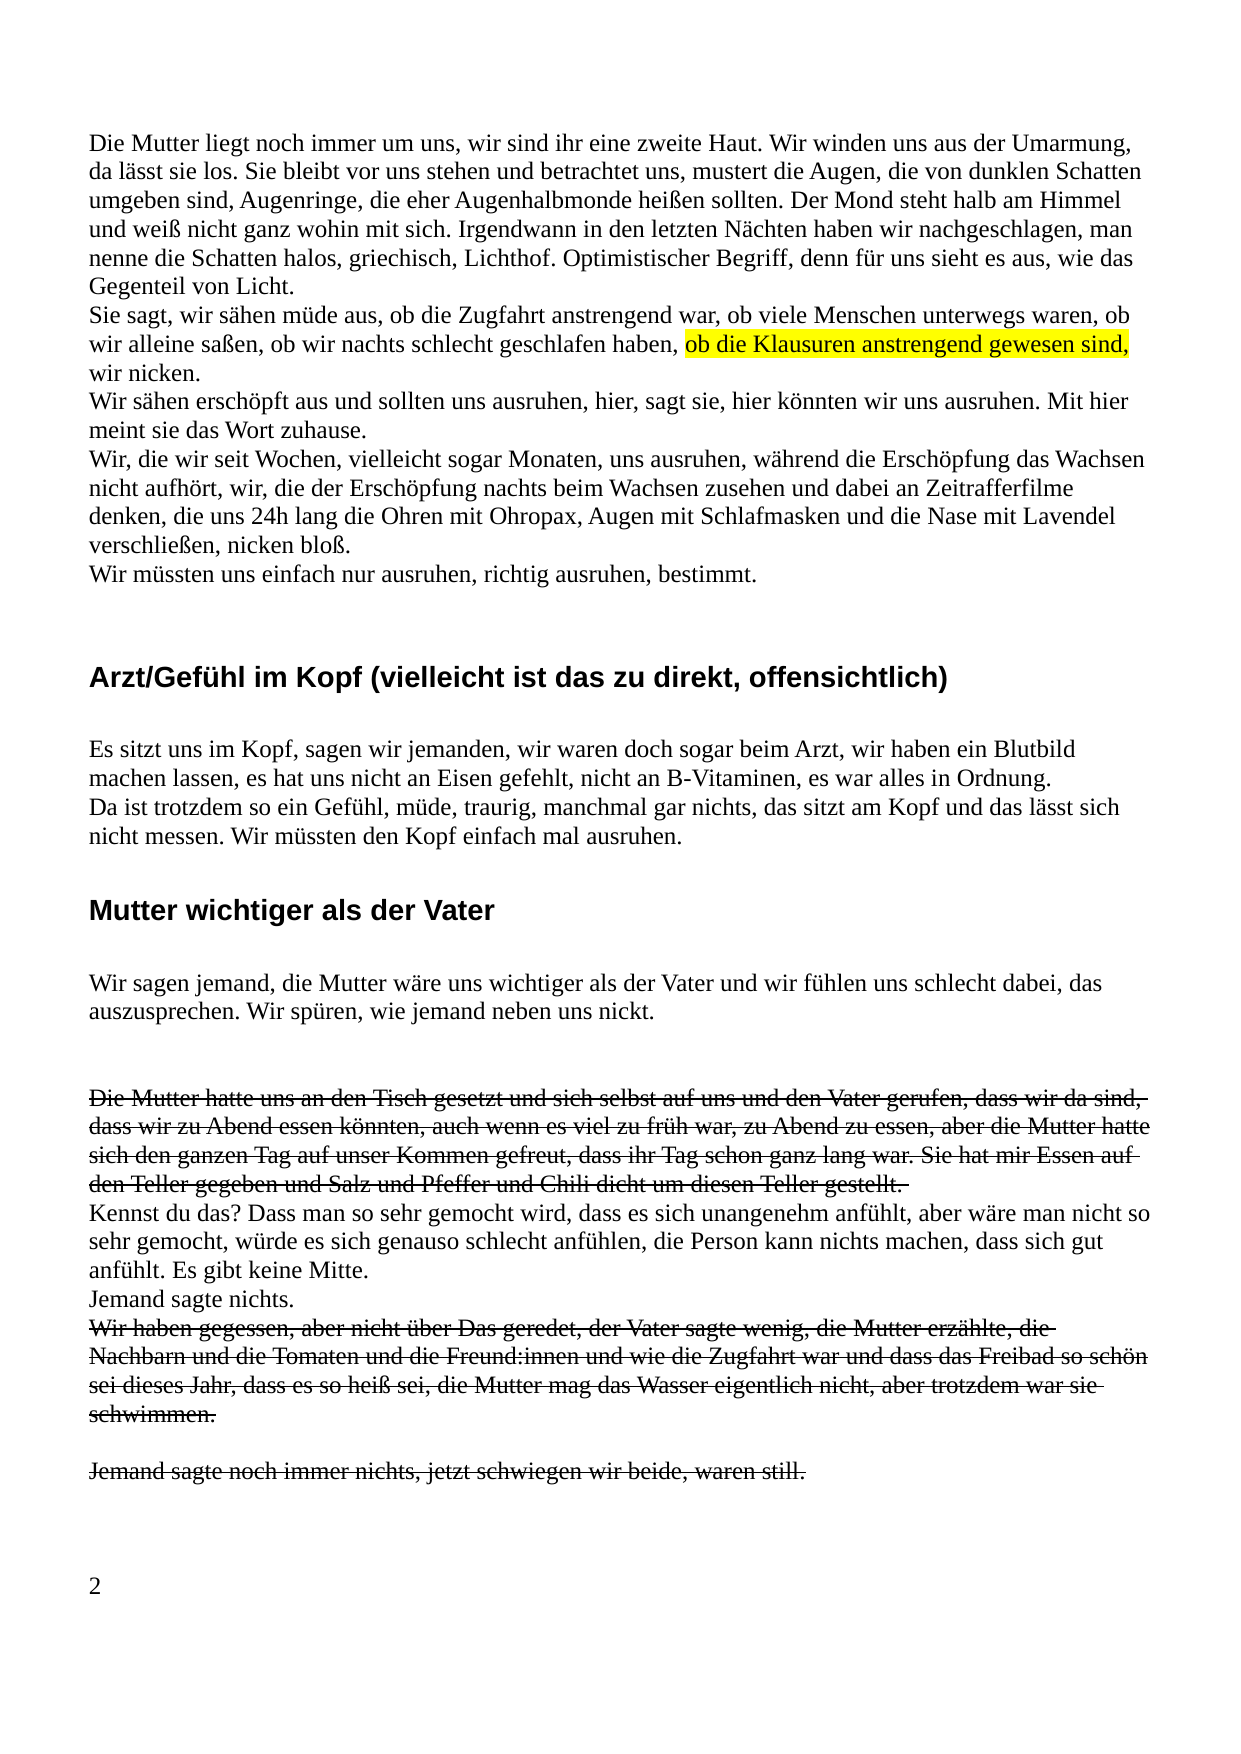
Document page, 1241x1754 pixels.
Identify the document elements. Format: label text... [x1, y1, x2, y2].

text Wir sähen erschöpft aus und sollten uns ausruhen, hier, sagt sie, hier könnten wir uns ausruhen. Mit hier meint sie das Wort zuhause. [88, 386, 1151, 444]
text 2 [88, 1571, 1151, 1600]
text Jemand sagte nichts. [88, 1284, 1151, 1313]
text Wir, die wir seit Wochen, vielleicht sogar Monaten, uns ausruhen, während die Erschöpfung das Wachsen nicht aufhört, wir, die der Erschöpfung nachts beim Wachsen zusehen und dabei an Zeitrafferfilme denken, die uns 24h lang die Ohren mit Ohropax, Augen mit Schlafmasken und die Nase mit Lavendel verschließen, nicken bloß. [88, 444, 1151, 559]
text Es sitzt uns im Kopf, sagen wir jemanden, wir waren doch sogar beim Arzt, wir haben ein Blutbild machen lassen, es hat uns nicht an Eisen gefehlt, nicht an B-Vitaminen, es war alles in Ordnung. [88, 734, 1151, 792]
text Die Mutter hatte uns an den Tisch gesetzt und sich selbst auf uns und den Vater gerufen, dass wir da sind, dass wir zu Abend essen könnten, auch wenn es viel zu früh war, zu Abend zu essen, aber die Mutter hatte sich den ganzen Tag auf unser Kommen gefreut, dass ihr Tag schon ganz lang war. Sie hat mir Essen auf den Teller gegeben und Salz und Pfeffer und Chili dicht um diesen Teller gestellt. [88, 1083, 1151, 1198]
subtitle Arzt/Gefühl im Kopf (vielleicht ist das zu direkt, offensichtlich) [88, 660, 1151, 693]
text Wir haben gegessen, aber nicht über Das geredet, der Vater sagte wenig, die Mutter erzählte, die Nachbarn und die Tomaten und die Freund:innen und wie die Zugfahrt war und dass das Freibad so schön sei dieses Jahr, dass es so heiß sei, die Mutter mag das Wasser eigentlich nicht, aber trotzdem war sie schwimmen. [88, 1313, 1151, 1428]
text Die Mutter liegt noch immer um uns, wir sind ihr eine zweite Haut. Wir winden uns aus der Umarmung, da lässt sie los. Sie bleibt vor uns stehen und betrachtet uns, mustert die Augen, die von dunklen Schatten umgeben sind, Augenringe, die eher Augenhalbmonde heißen sollten. Der Mond steht halb am Himmel und weiß nicht ganz wohin mit sich. Irgendwann in den letzten Nächten haben wir nachgeschlagen, man nenne die Schatten halos, griechisch, Lichthof. Optimistischer Begriff, denn für uns sieht es aus, wie das Gegenteil von Licht. [88, 128, 1151, 300]
text Wir müssten uns einfach nur ausruhen, richtig ausruhen, bestimmt. [88, 559, 1151, 588]
text Jemand sagte noch immer nichts, jetzt schwiegen wir beide, waren still. [88, 1456, 1151, 1485]
text Wir sagen jemand, die Mutter wäre uns wichtiger als der Vater und wir fühlen uns schlecht dabei, das auszusprechen. Wir spüren, wie jemand neben uns nickt. [88, 968, 1151, 1025]
text Kennst du das? Dass man so sehr gemocht wird, dass es sich unangenehm anfühlt, aber wäre man nicht so sehr gemocht, würde es sich genauso schlecht anfühlen, die Person kann nichts machen, dass sich gut anfühlt. Es gibt keine Mitte. [88, 1198, 1151, 1284]
text Sie sagt, wir sähen müde aus, ob die Zugfahrt anstrengend war, ob viele Menschen unterwegs waren, ob wir alleine saßen, ob wir nachts schlecht geschlafen haben, ob die Klausuren anstrengend gewesen sind, wir nicken. [88, 300, 1151, 386]
subtitle Mutter wichtiger als der Vater [88, 893, 1151, 926]
text Da ist trotzdem so ein Gefühl, müde, traurig, manchmal gar nichts, das sitzt am Kopf und das lässt sich nicht messen. Wir müssten den Kopf einfach mal ausruhen. [88, 792, 1151, 849]
